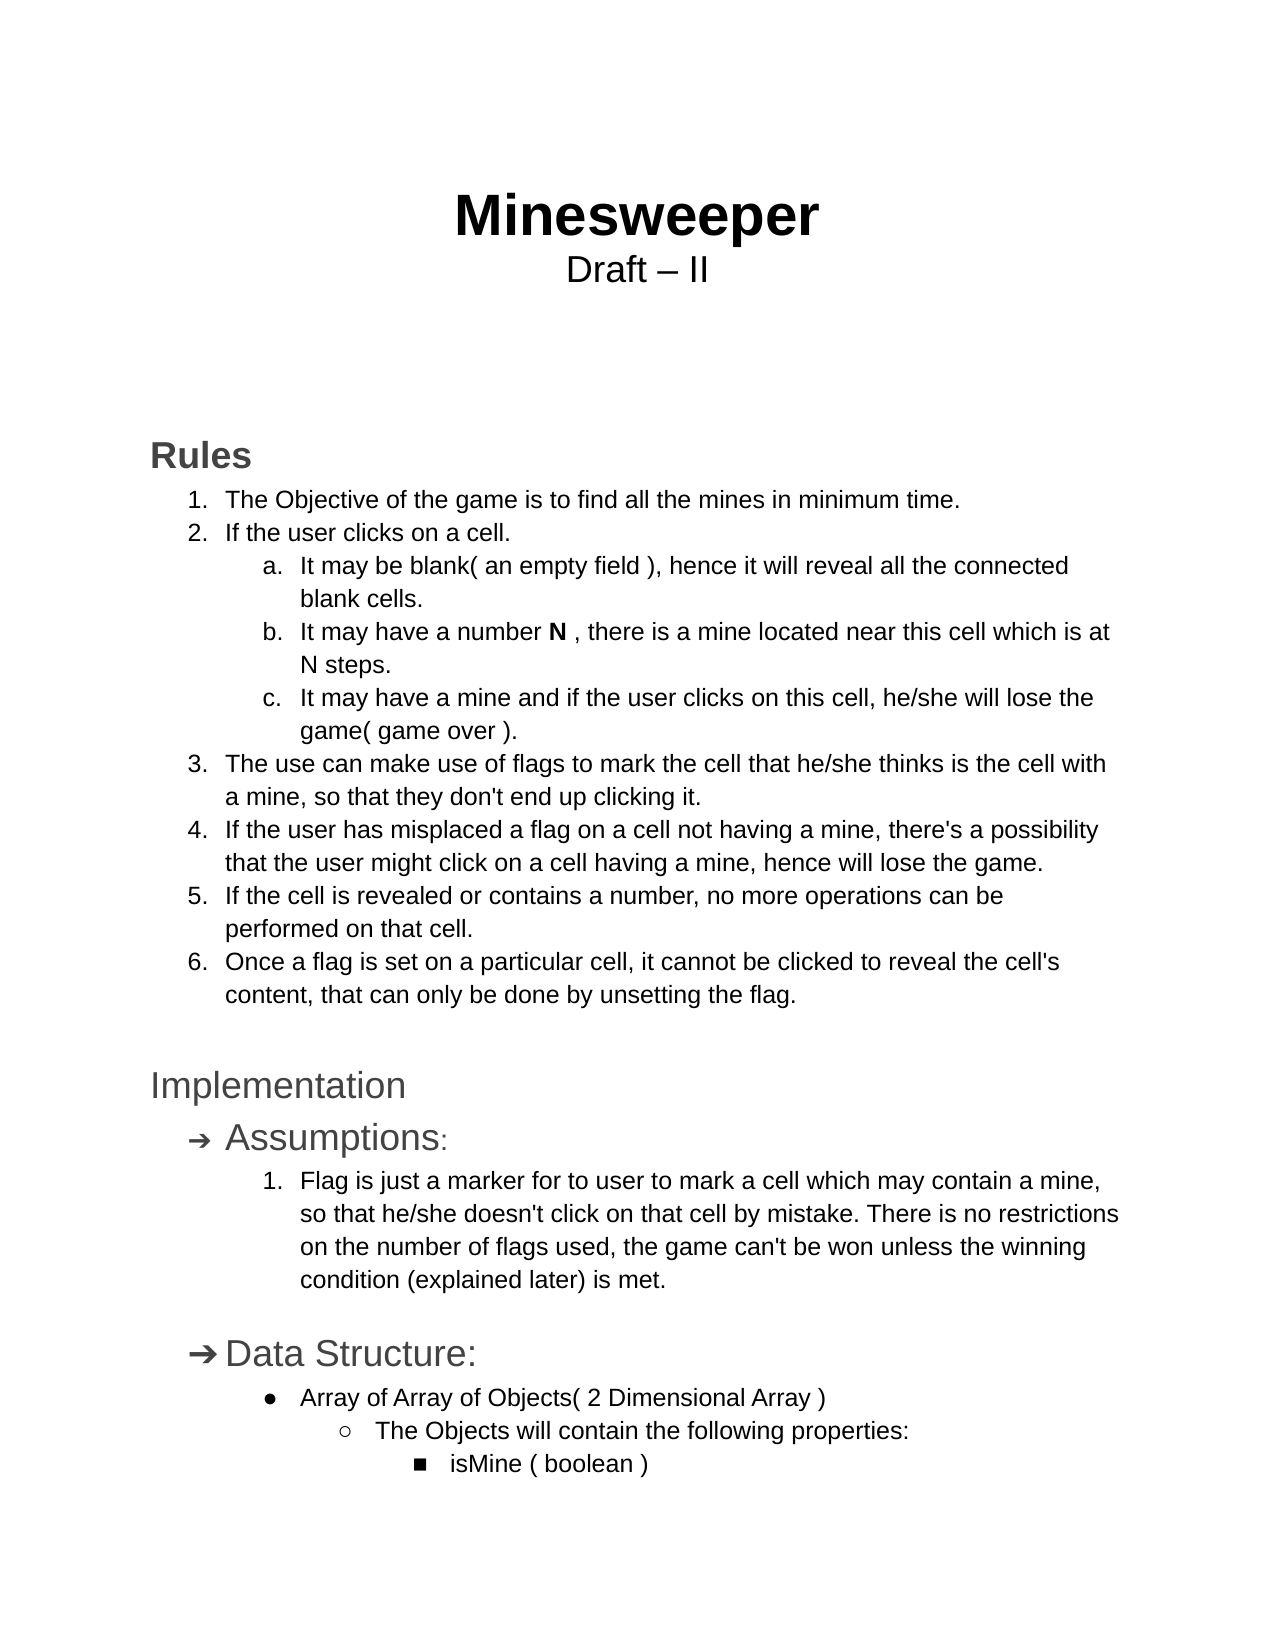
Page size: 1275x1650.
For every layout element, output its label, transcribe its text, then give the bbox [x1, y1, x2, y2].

list isMine ( boolean ) [412, 1449, 1125, 1478]
list If the user clicks on a cell. [187, 518, 1125, 547]
list It may be blank( an empty field ), hence it will reveal all the connected blank cells. [262, 551, 1125, 613]
text Draft – II [150, 247, 1125, 290]
list Flag is just a marker for to user to mark a cell which may contain a mine, so that he/she doesn't click on that cell by mistake. There is no restrictions on the number of flags used, the game can't be won unless the winning condition (explained later) is met. [262, 1166, 1125, 1294]
list If the user has misplaced a flag on a cell not having a mine, there's a possibility that the user might click on a cell having a mine, hence will lose the game. [187, 815, 1125, 877]
list It may have a mine and if the user clicks on this cell, he/she will lose the game( game over ). [262, 683, 1125, 745]
subtitle Implementation [150, 1063, 1125, 1106]
subtitle Data Structure: [187, 1332, 1125, 1375]
list If the cell is revealed or contains a number, no more operations can be performed on that cell. [187, 881, 1125, 943]
list The Objects will contain the following properties: [337, 1416, 1125, 1445]
list The use can make use of flags to mark the cell that he/she thinks is the cell with a mine, so that they don't end up clicking it. [187, 749, 1125, 811]
subtitle Assumptions: [187, 1115, 1125, 1158]
text Minesweeper [150, 180, 1125, 247]
subtitle Rules [150, 433, 1125, 477]
list It may have a number N , there is a mine located near this cell which is at N steps. [262, 617, 1125, 679]
list Array of Array of Objects( 2 Dimensional Array ) [262, 1383, 1125, 1412]
list The Objective of the game is to find all the mines in minimum time. [187, 485, 1125, 514]
list Once a flag is set on a particular cell, it cannot be clicked to reveal the cell's content, that can only be done by unsetting the flag. [187, 947, 1125, 1009]
